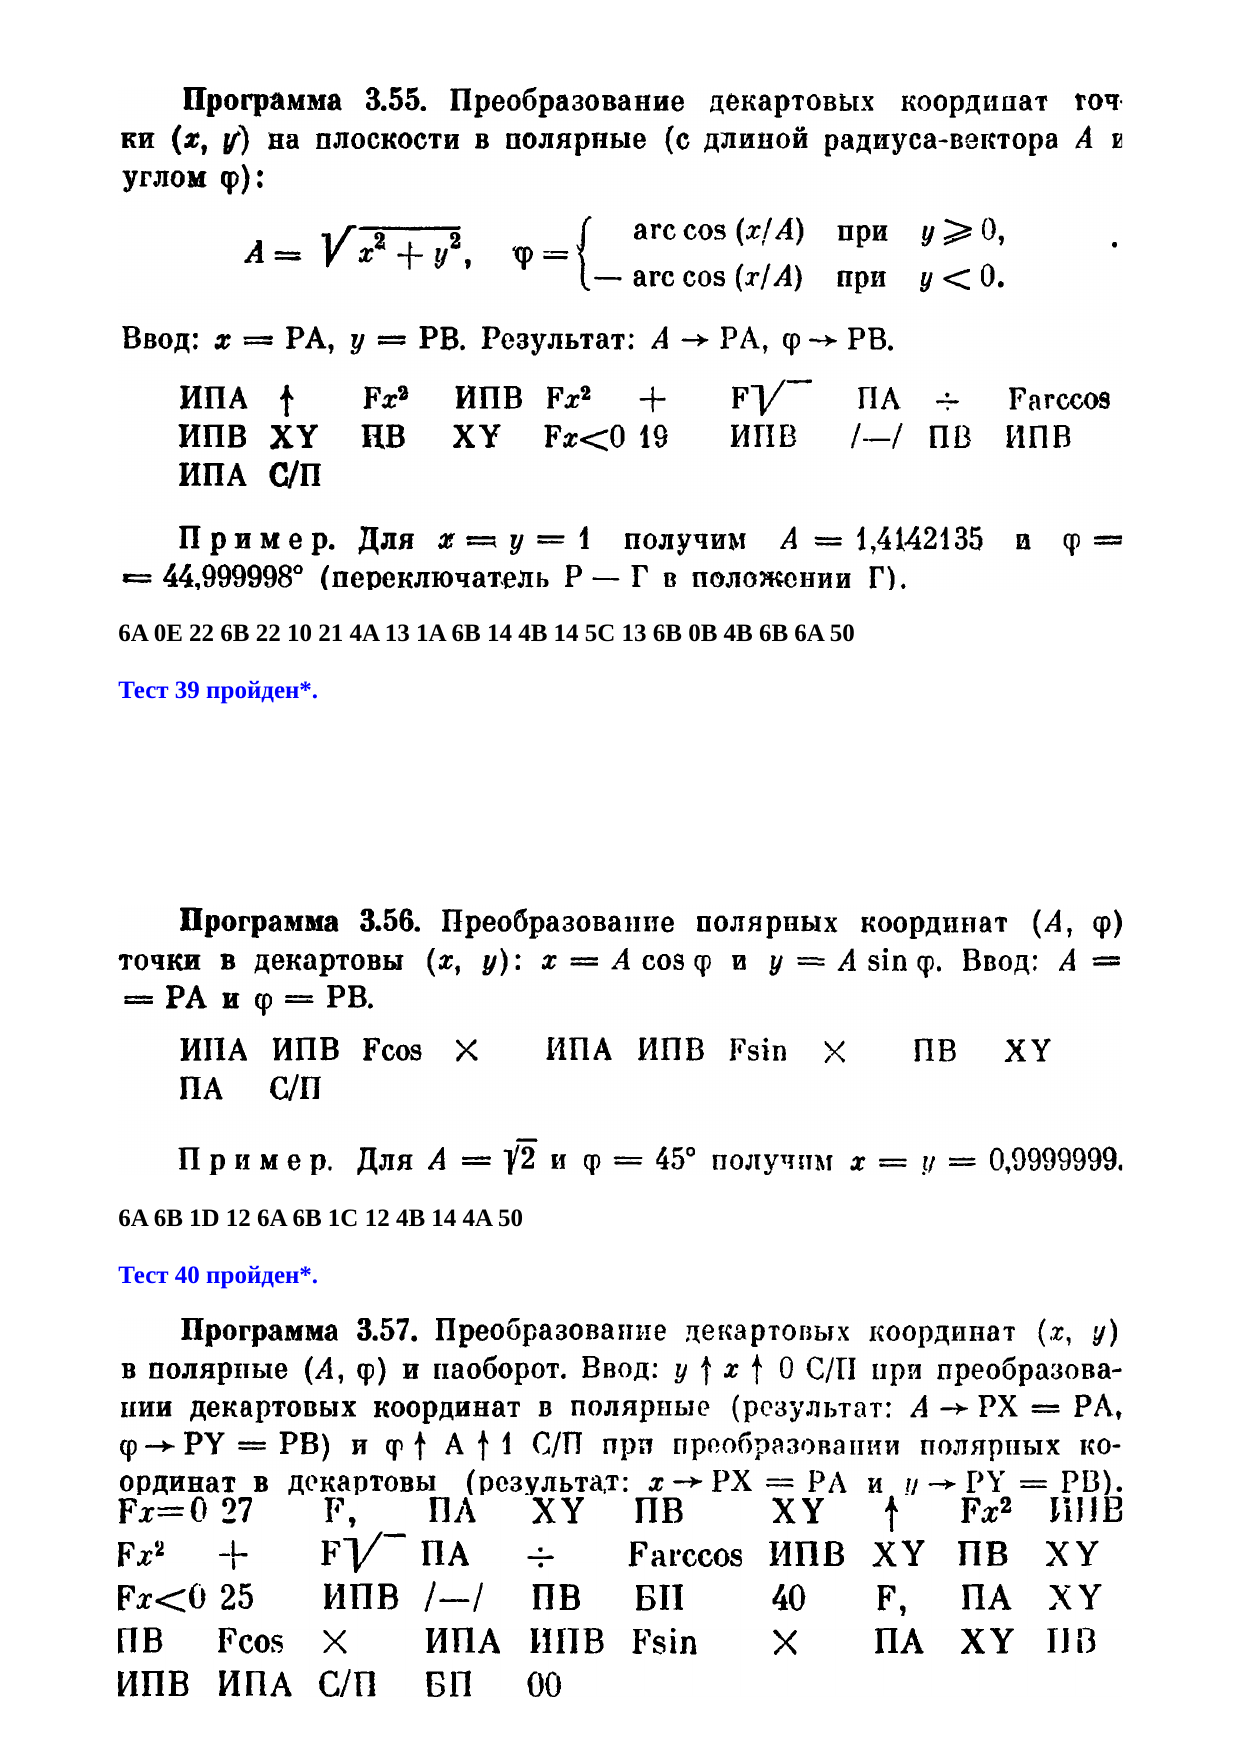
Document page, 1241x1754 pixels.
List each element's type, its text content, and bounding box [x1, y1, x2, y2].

text Тест 40 пройден*. [118, 1261, 1122, 1289]
picture [118, 1318, 1123, 1697]
text 6A 6B 1D 12 6A 6B 1C 12 4B 14 4A 50 [118, 1203, 1122, 1232]
text 6A 0E 22 6B 22 10 21 4A 13 1A 6B 14 4B 14 5C 13 6B 0B 4B 6B 6A 50 [118, 618, 1122, 647]
text Тест 39 пройден*. [118, 676, 1122, 704]
picture [118, 87, 1123, 590]
picture [118, 905, 1123, 1175]
